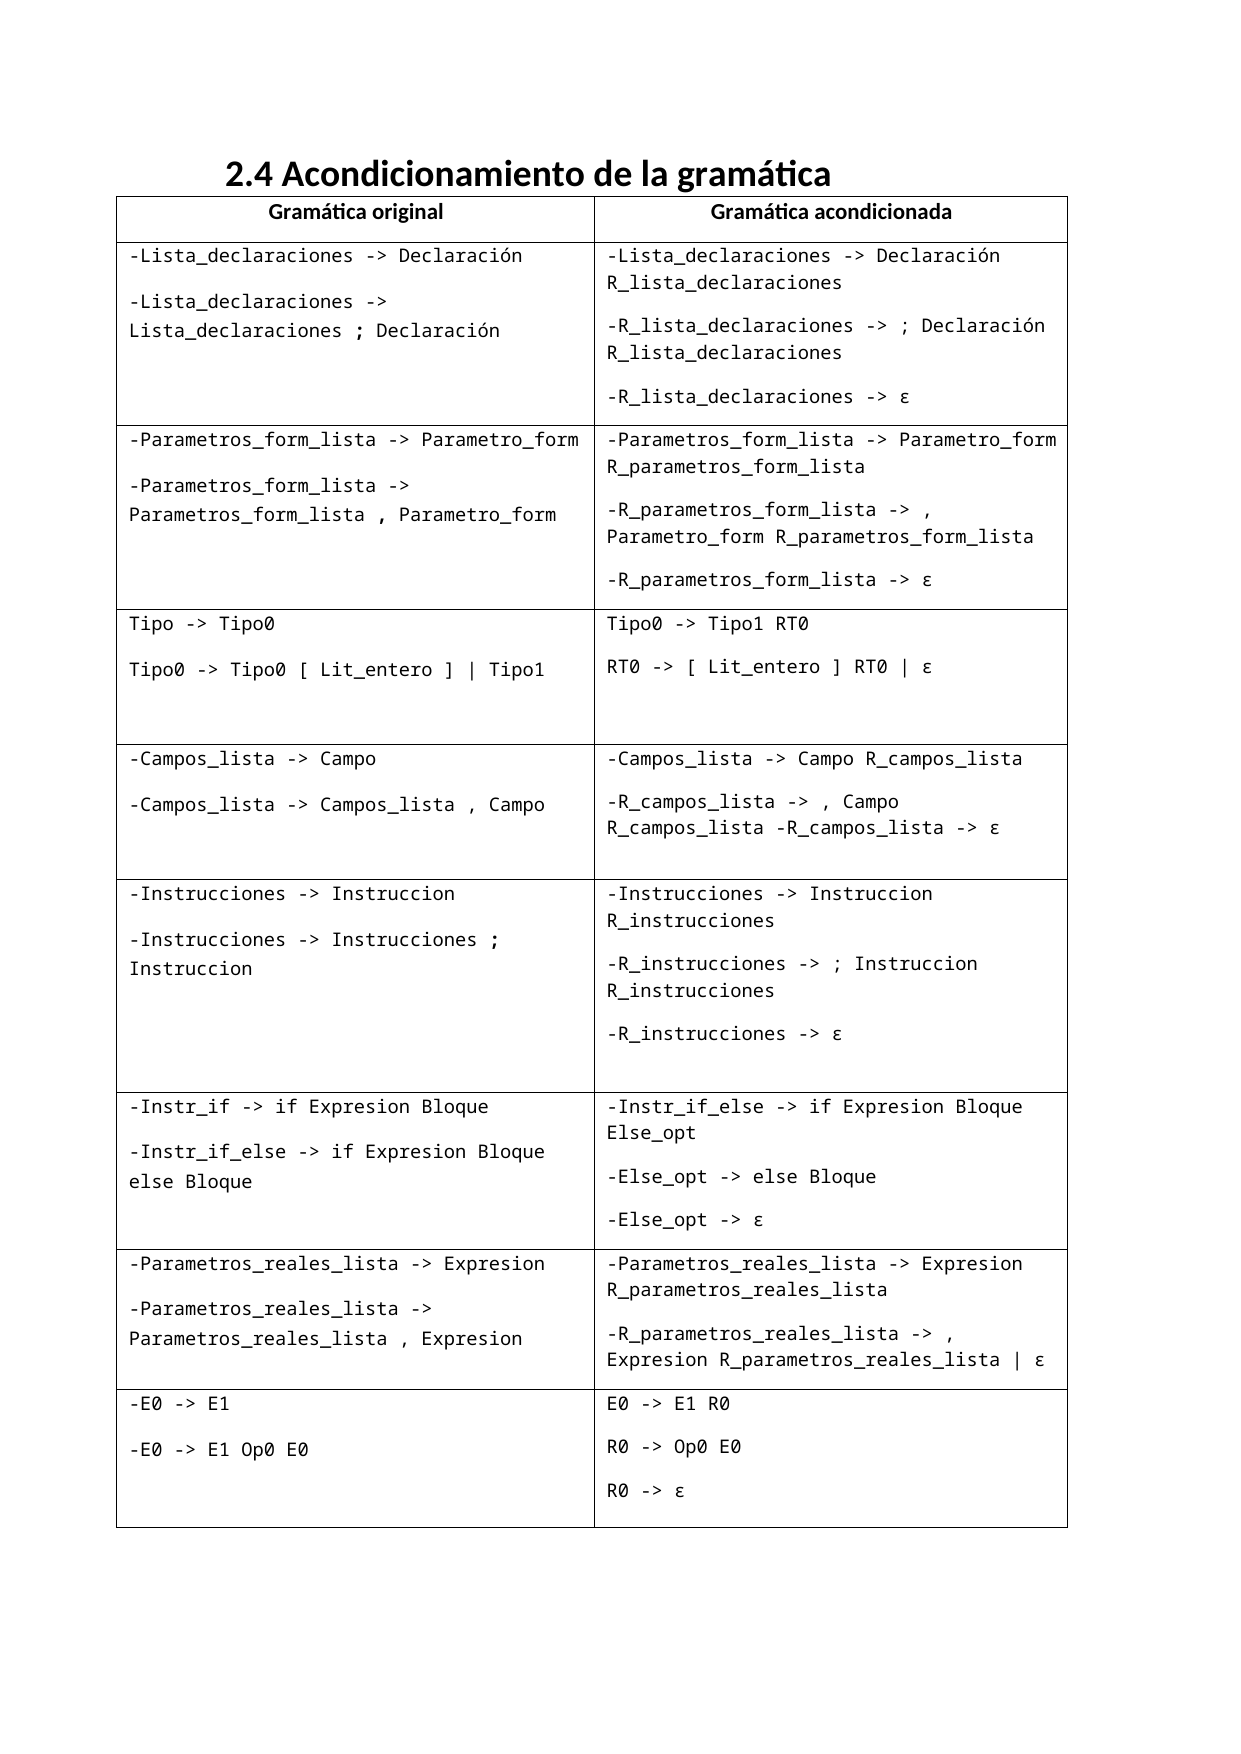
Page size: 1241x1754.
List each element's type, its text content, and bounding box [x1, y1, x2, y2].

table_cell -Campos_lista -> Campo -Campos_lista -> Campos_lista , Campo [117, 745, 594, 879]
table_cell -Parametros_reales_lista -> Expresion -Parametros_reales_lista -> Parametros_reales_lista , Expresion [117, 1250, 594, 1389]
table_cell E0 -> E1 R0 R0 -> Op0 E0 R0 -> ε [595, 1390, 1067, 1527]
table_cell -Instrucciones -> Instruccion -Instrucciones -> Instrucciones ; Instruccion [117, 880, 594, 1092]
table_cell -Parametros_form_lista -> Parametro_form R_parametros_form_lista -R_parametros_form_lista -> , Parametro_form R_parametros_form_lista -R_parametros_form_lista -> ε [595, 426, 1067, 609]
table_cell -Instrucciones -> Instruccion R_instrucciones -R_instrucciones -> ; Instruccion R_instrucciones -R_instrucciones -> ε [595, 880, 1067, 1092]
table_cell -Campos_lista -> Campo R_campos_lista -R_campos_lista -> , Campo R_campos_lista -R_campos_lista -> ε [595, 745, 1067, 879]
table_cell -E0 -> E1 -E0 -> E1 Op0 E0 [117, 1390, 594, 1527]
table_cell Tipo0 -> Tipo1 RT0 RT0 -> [ Lit_entero ] RT0 | ε [595, 610, 1067, 744]
table_header Gramática original [117, 197, 594, 242]
table_cell -Lista_declaraciones -> Declaración -Lista_declaraciones -> Lista_declaraciones ; Declaración [117, 243, 594, 425]
table_cell -Instr_if -> if Expresion Bloque -Instr_if_else -> if Expresion Bloque else Bloque [117, 1093, 594, 1249]
table_cell -Parametros_reales_lista -> Expresion R_parametros_reales_lista -R_parametros_reales_lista -> , Expresion R_parametros_reales_lista | ε [595, 1250, 1067, 1389]
table_cell -Instr_if_else -> if Expresion Bloque Else_opt -Else_opt -> else Bloque -Else_opt -> ε [595, 1093, 1067, 1249]
subtitle 2.4 Acondicionamiento de la gramática [150, 150, 1090, 196]
table_cell -Lista_declaraciones -> Declaración R_lista_declaraciones -R_lista_declaraciones -> ; Declaración R_lista_declaraciones -R_lista_declaraciones -> ε [595, 243, 1067, 425]
table_cell -Parametros_form_lista -> Parametro_form -Parametros_form_lista -> Parametros_form_lista , Parametro_form [117, 426, 594, 609]
table_header Gramática acondicionada [595, 197, 1067, 242]
table_cell Tipo -> Tipo0 Tipo0 -> Tipo0 [ Lit_entero ] | Tipo1 [117, 610, 594, 744]
